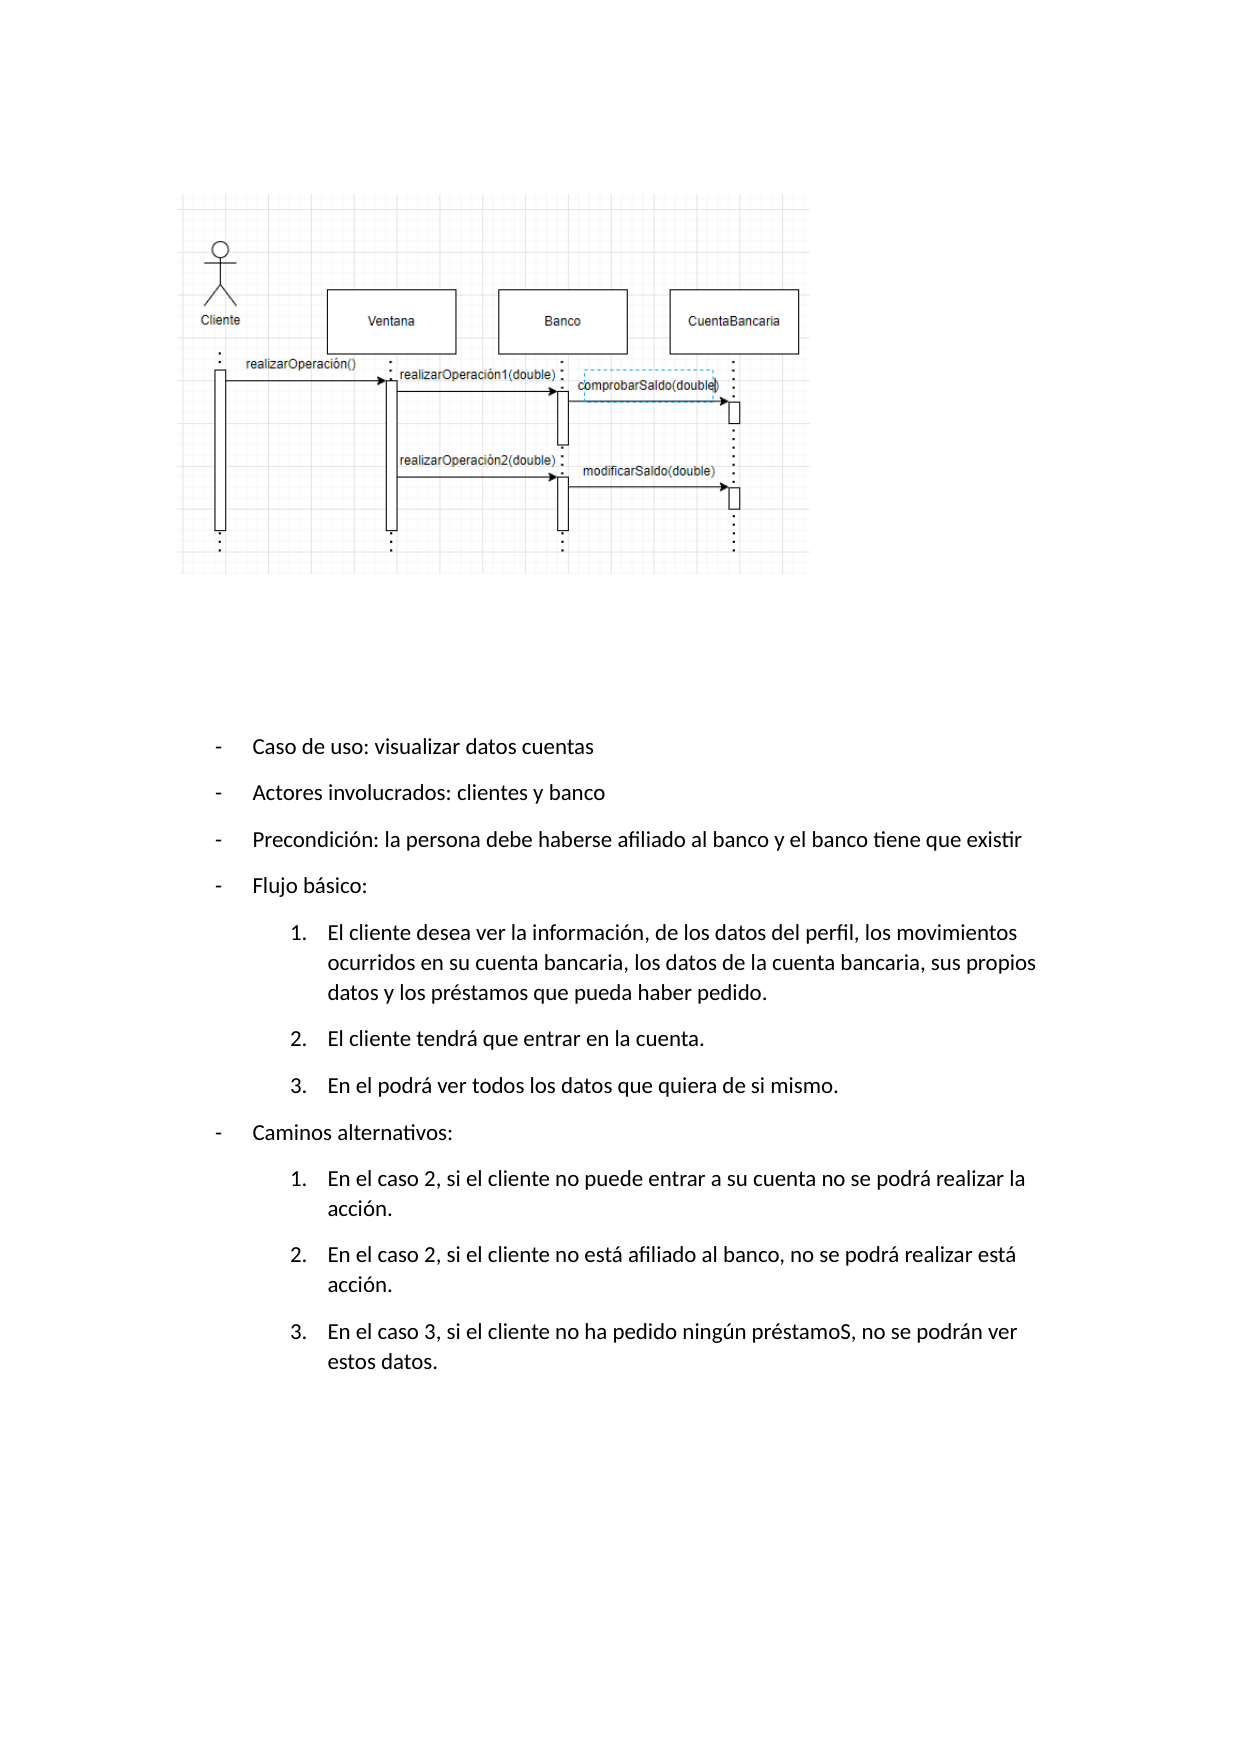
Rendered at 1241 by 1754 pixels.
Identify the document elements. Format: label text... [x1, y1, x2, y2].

list El cliente desea ver la información, de los datos del perfil, los movimientos ocurridos en su cuenta bancaria, los datos de la cuenta bancaria, sus propios datos y los préstamos que pueda haber pedido. [290, 918, 1063, 1006]
list El cliente tendrá que entrar en la cuenta. [290, 1024, 1063, 1052]
list Caminos alternativos: [215, 1118, 1063, 1146]
list Precondición: la persona debe haberse afiliado al banco y el banco tiene que existir [215, 825, 1063, 853]
list En el caso 3, si el cliente no ha pedido ningún préstamoS, no se podrán ver estos datos. [290, 1317, 1063, 1375]
list En el caso 2, si el cliente no puede entrar a su cuenta no se podrá realizar la acción. [290, 1164, 1063, 1222]
list Flujo básico: [215, 872, 1063, 899]
list Actores involucrados: clientes y banco [215, 778, 1063, 806]
list En el podrá ver todos los datos que quiera de si mismo. [290, 1071, 1063, 1099]
list Caso de uso: visualizar datos cuentas [215, 732, 1063, 760]
list En el caso 2, si el cliente no está afiliado al banco, no se podrá realizar está acción. [290, 1241, 1063, 1298]
